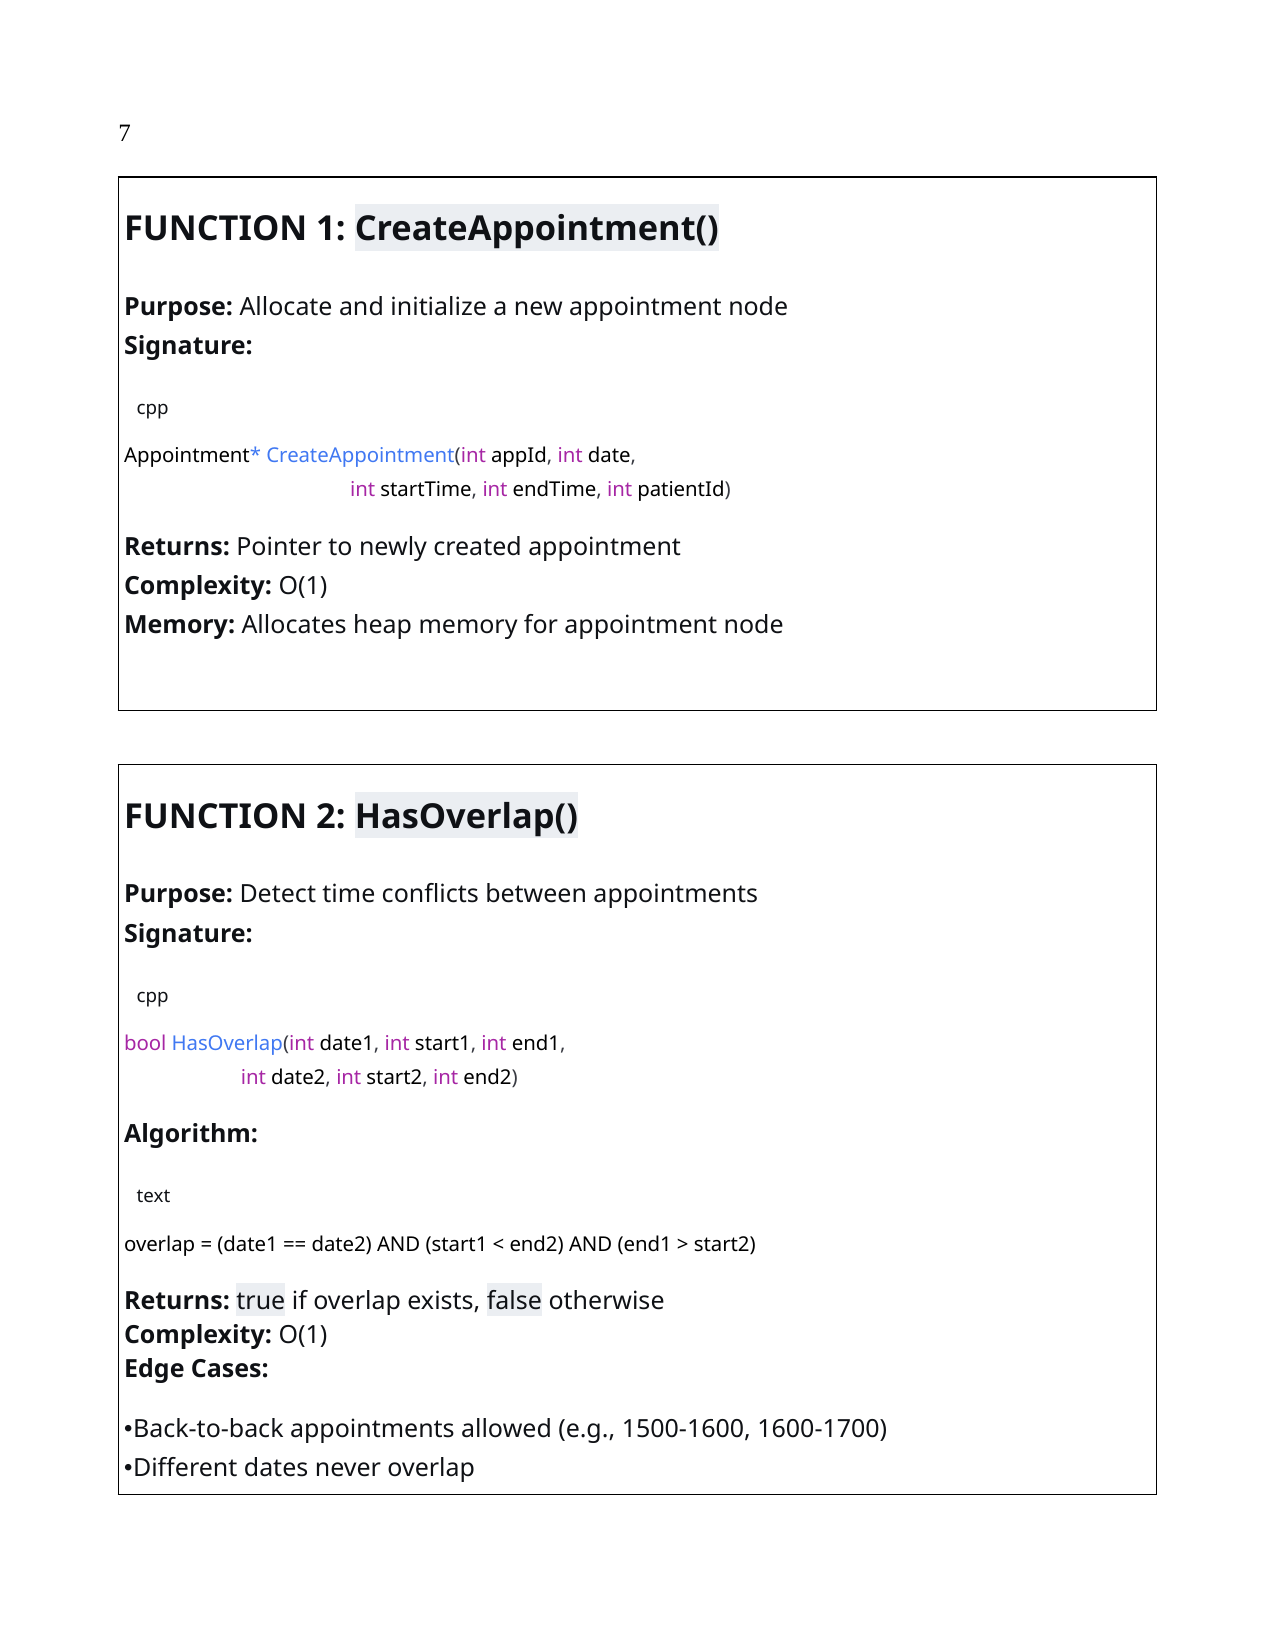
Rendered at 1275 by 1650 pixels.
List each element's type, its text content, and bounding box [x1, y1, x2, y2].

table_header FUNCTION 2: HasOverlap() Purpose: Detect time conflicts between appointments Signature: cpp bool HasOverlap(int date1, int start1, int end1, int date2, int start2, int end2) Algorithm: text overlap = (date1 == date2) AND (start1 < end2) AND (end1 > start2) Returns: true if overlap exists, false otherwise Complexity: O(1) Edge Cases: Back-to-back appointments allowed (e.g., 1500-1600, 1600-1700) Different dates never overlap [119, 765, 1156, 1493]
table_header FUNCTION 1: CreateAppointment() Purpose: Allocate and initialize a new appointment node Signature: cpp Appointment* CreateAppointment(int appId, int date, int startTime, int endTime, int patientId) Returns: Pointer to newly created appointment Complexity: O(1) Memory: Allocates heap memory for appointment node [119, 178, 1156, 710]
